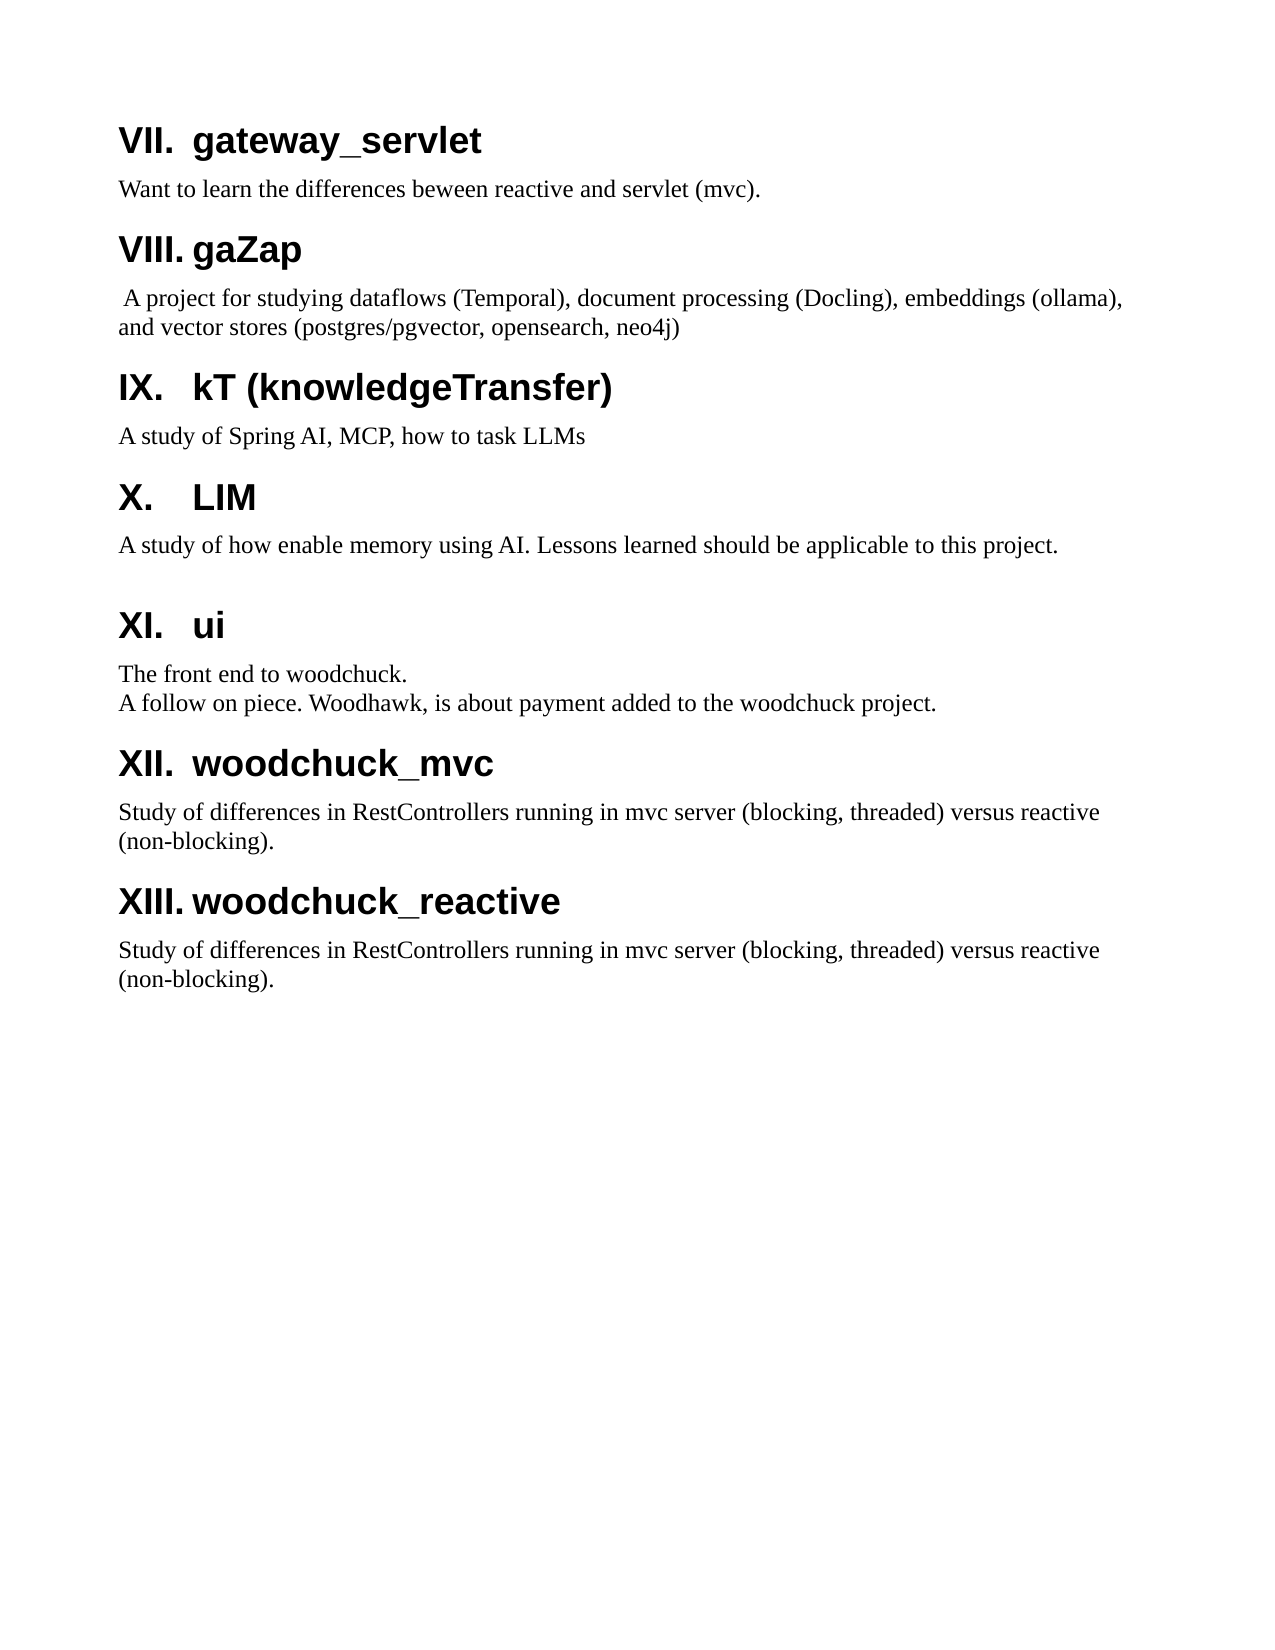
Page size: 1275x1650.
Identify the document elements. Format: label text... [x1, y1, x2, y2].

text The front end to woodchuck. [118, 659, 1157, 688]
subtitle XII. woodchuck_mvc [118, 741, 1157, 784]
text A project for studying dataflows (Temporal), document processing (Docling), embeddings (ollama), and vector stores (postgres/pgvector, opensearch, neo4j) [118, 283, 1157, 341]
text Study of differences in RestControllers running in mvc server (blocking, threaded) versus reactive (non-blocking). [118, 797, 1157, 854]
text A study of Spring AI, MCP, how to task LLMs [118, 421, 1157, 450]
text Study of differences in RestControllers running in mvc server (blocking, threaded) versus reactive (non-blocking). [118, 935, 1157, 993]
text A follow on piece. Woodhawk, is about payment added to the woodchuck project. [118, 688, 1157, 716]
subtitle X. LIM [118, 475, 1157, 518]
text A study of how enable memory using AI. Lessons learned should be applicable to this project. [118, 531, 1157, 559]
subtitle VIII. gaZap [118, 227, 1157, 271]
text Want to learn the differences beween reactive and servlet (mvc). [118, 174, 1157, 202]
subtitle VII. gateway_servlet [118, 118, 1157, 161]
subtitle XIII. woodchuck_reactive [118, 879, 1157, 923]
subtitle IX. kT (knowledgeTransfer) [118, 366, 1157, 409]
subtitle XI. ui [118, 603, 1157, 646]
